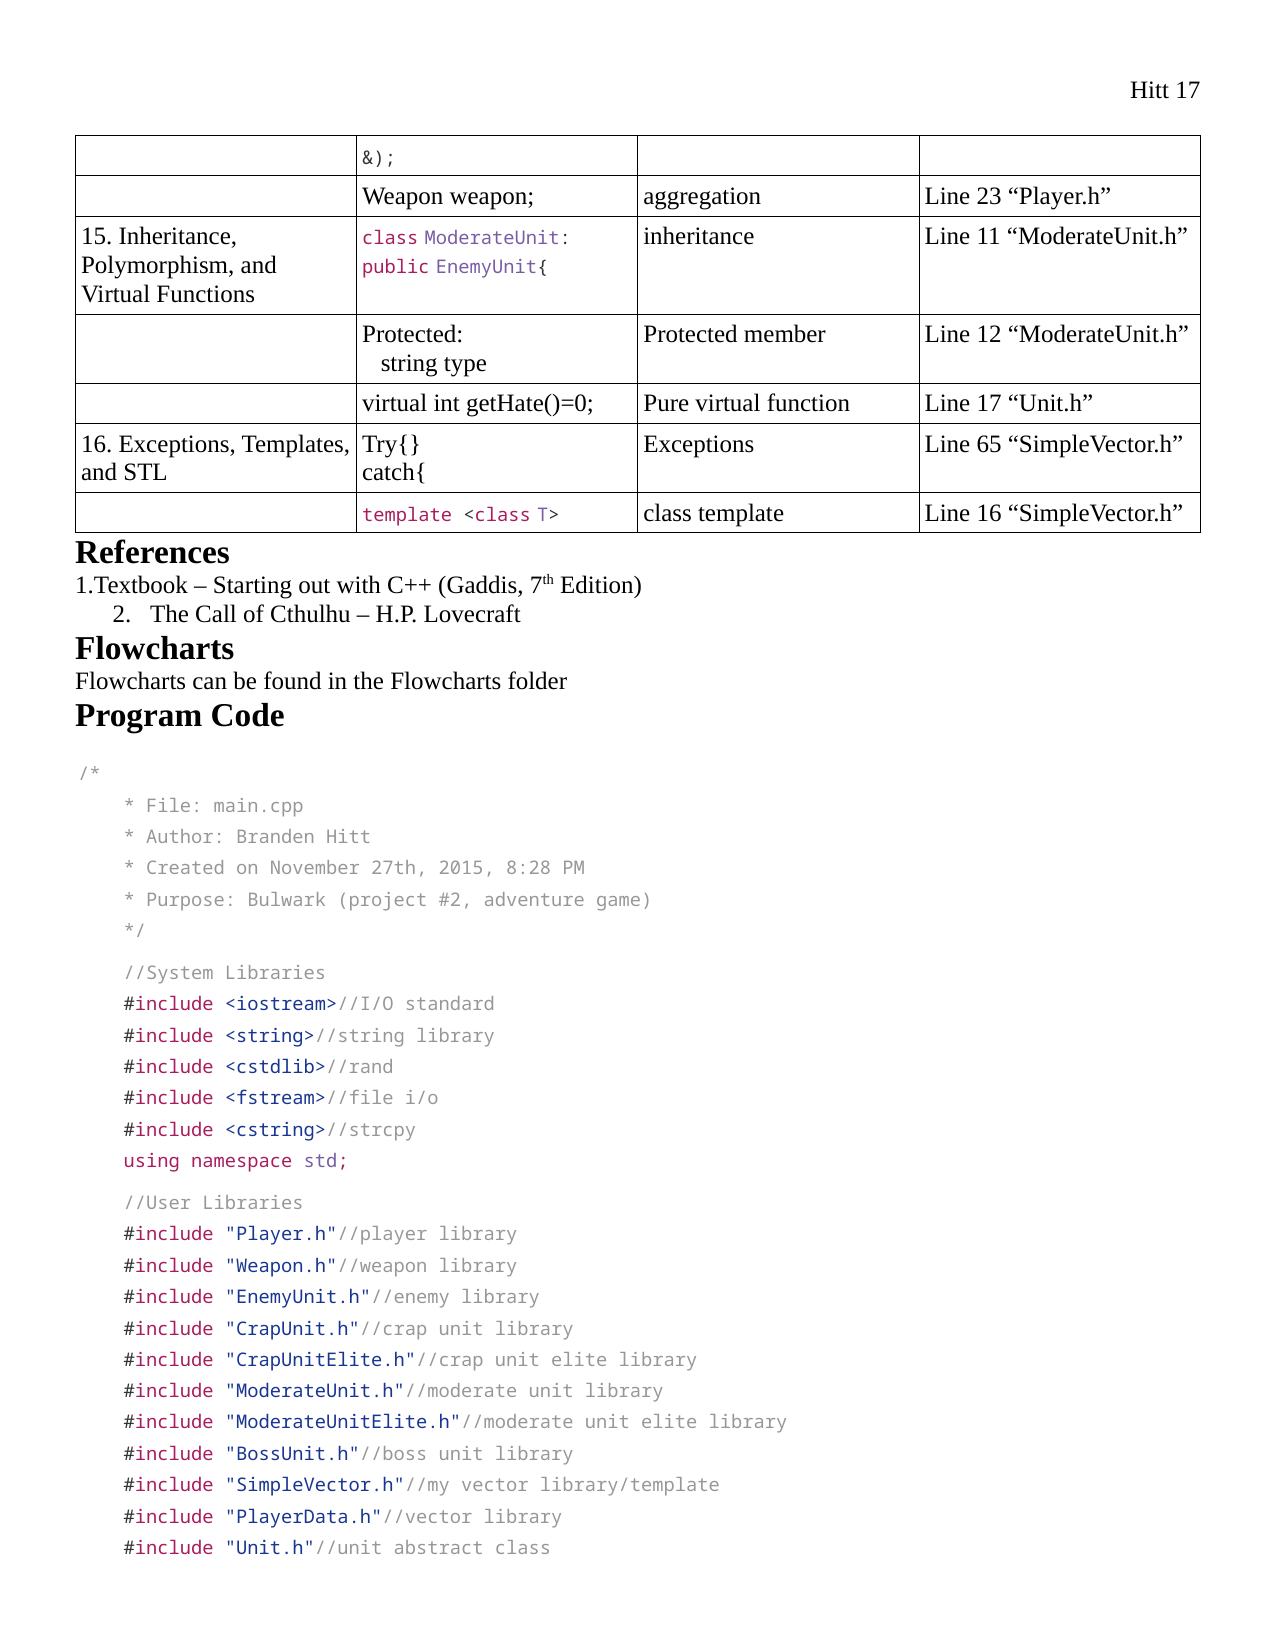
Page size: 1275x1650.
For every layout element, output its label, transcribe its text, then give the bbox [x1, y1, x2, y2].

table_cell [638, 136, 919, 175]
table_cell Line 16 “SimpleVector.h” [920, 493, 1200, 532]
table_cell [75, 1145, 120, 1176]
table_cell #include <cstring>//strcpy [120, 1113, 1082, 1144]
table_cell [120, 946, 1082, 956]
table_cell [120, 1176, 1082, 1186]
table_cell 15. Inheritance, Polymorphism, and Virtual Functions [76, 217, 356, 313]
table_cell [75, 1312, 120, 1343]
table_cell Line 11 “ModerateUnit.h” [920, 217, 1200, 313]
table_cell Pure virtual function [638, 384, 919, 423]
table_cell [75, 1343, 120, 1374]
table_cell #include "ModerateUnit.h"//moderate unit library [120, 1375, 1082, 1406]
table_cell #include "BossUnit.h"//boss unit library [120, 1437, 1082, 1469]
text Program Code [75, 695, 1200, 733]
table_cell virtual int getHate()=0; [357, 384, 637, 423]
table_cell #include <iostream>//I/O standard [120, 988, 1082, 1019]
table_cell [76, 176, 356, 216]
table_cell [75, 1437, 120, 1469]
table_cell Protected: string type [357, 315, 637, 382]
table_cell [75, 1113, 120, 1144]
table_cell class ModerateUnit: public EnemyUnit{ [357, 217, 637, 313]
table_cell [75, 1019, 120, 1050]
table_cell [75, 1281, 120, 1312]
table_cell */ [120, 914, 1082, 946]
table_cell [75, 1218, 120, 1249]
table_cell * Purpose: Bulwark (project #2, adventure game) [120, 883, 1082, 914]
table_cell [76, 136, 356, 175]
table_cell #include "EnemyUnit.h"//enemy library [120, 1281, 1082, 1312]
table_cell 16. Exceptions, Templates, and STL [76, 424, 356, 492]
table_cell [75, 1082, 120, 1113]
table_cell Line 65 “SimpleVector.h” [920, 424, 1200, 492]
table_cell class template [638, 493, 919, 532]
table_cell [76, 493, 356, 532]
table_cell #include "SimpleVector.h"//my vector library/template [120, 1469, 1082, 1500]
table_cell [75, 1176, 120, 1186]
table_cell Try{} catch{ [357, 424, 637, 492]
table_cell [75, 789, 120, 820]
table_cell * Created on November 27th, 2015, 8:28 PM [120, 852, 1082, 883]
table_cell #include <string>//string library [120, 1019, 1082, 1050]
table_cell [76, 384, 356, 423]
table_cell //System Libraries [120, 956, 1082, 988]
table_cell [75, 1406, 120, 1437]
table_cell &); [357, 136, 637, 175]
table_cell Weapon weapon; [357, 176, 637, 216]
table_header /* [75, 758, 120, 789]
table_cell Line 17 “Unit.h” [920, 384, 1200, 423]
table_cell #include "CrapUnit.h"//crap unit library [120, 1312, 1082, 1343]
list The Call of Cthulhu – H.P. Lovecraft [112, 599, 1200, 628]
table_cell * Author: Branden Hitt [120, 820, 1082, 852]
table_cell * File: main.cpp [120, 789, 1082, 820]
table_cell aggregation [638, 176, 919, 216]
table_cell #include <fstream>//file i/o [120, 1082, 1082, 1113]
table_cell [75, 1186, 120, 1218]
text References [75, 533, 1200, 571]
table_cell [75, 852, 120, 883]
table_header [120, 758, 1082, 789]
table_cell inheritance [638, 217, 919, 313]
table_cell #include "Unit.h"//unit abstract class [120, 1531, 1082, 1563]
table_cell [75, 1050, 120, 1082]
table_cell [76, 315, 356, 382]
table_cell #include "PlayerData.h"//vector library [120, 1500, 1082, 1531]
text Flowcharts [75, 628, 1200, 666]
text Flowcharts can be found in the Flowcharts folder [75, 666, 1200, 695]
table_cell template <class T> [357, 493, 637, 532]
table_cell [75, 946, 120, 956]
table_cell [75, 1375, 120, 1406]
table_cell Line 23 “Player.h” [920, 176, 1200, 216]
table_cell #include "CrapUnitElite.h"//crap unit elite library [120, 1343, 1082, 1374]
table_cell [75, 988, 120, 1019]
table_cell [920, 136, 1200, 175]
table_cell using namespace std; [120, 1145, 1082, 1176]
table_cell [75, 820, 120, 852]
table_cell #include "Weapon.h"//weapon library [120, 1249, 1082, 1281]
table_cell [75, 956, 120, 988]
table_cell #include "Player.h"//player library [120, 1218, 1082, 1249]
table_cell [75, 914, 120, 946]
table_cell [75, 883, 120, 914]
table_cell Protected member [638, 315, 919, 382]
table_cell Line 12 “ModerateUnit.h” [920, 315, 1200, 382]
table_cell [75, 1249, 120, 1281]
table_cell #include "ModerateUnitElite.h"//moderate unit elite library [120, 1406, 1082, 1437]
table_cell [75, 1531, 120, 1563]
table_cell Exceptions [638, 424, 919, 492]
table_cell [75, 1500, 120, 1531]
text 1.Textbook – Starting out with C++ (Gaddis, 7th Edition) [75, 571, 1200, 599]
table_cell [75, 1469, 120, 1500]
table_cell //User Libraries [120, 1186, 1082, 1218]
table_cell #include <cstdlib>//rand [120, 1050, 1082, 1082]
